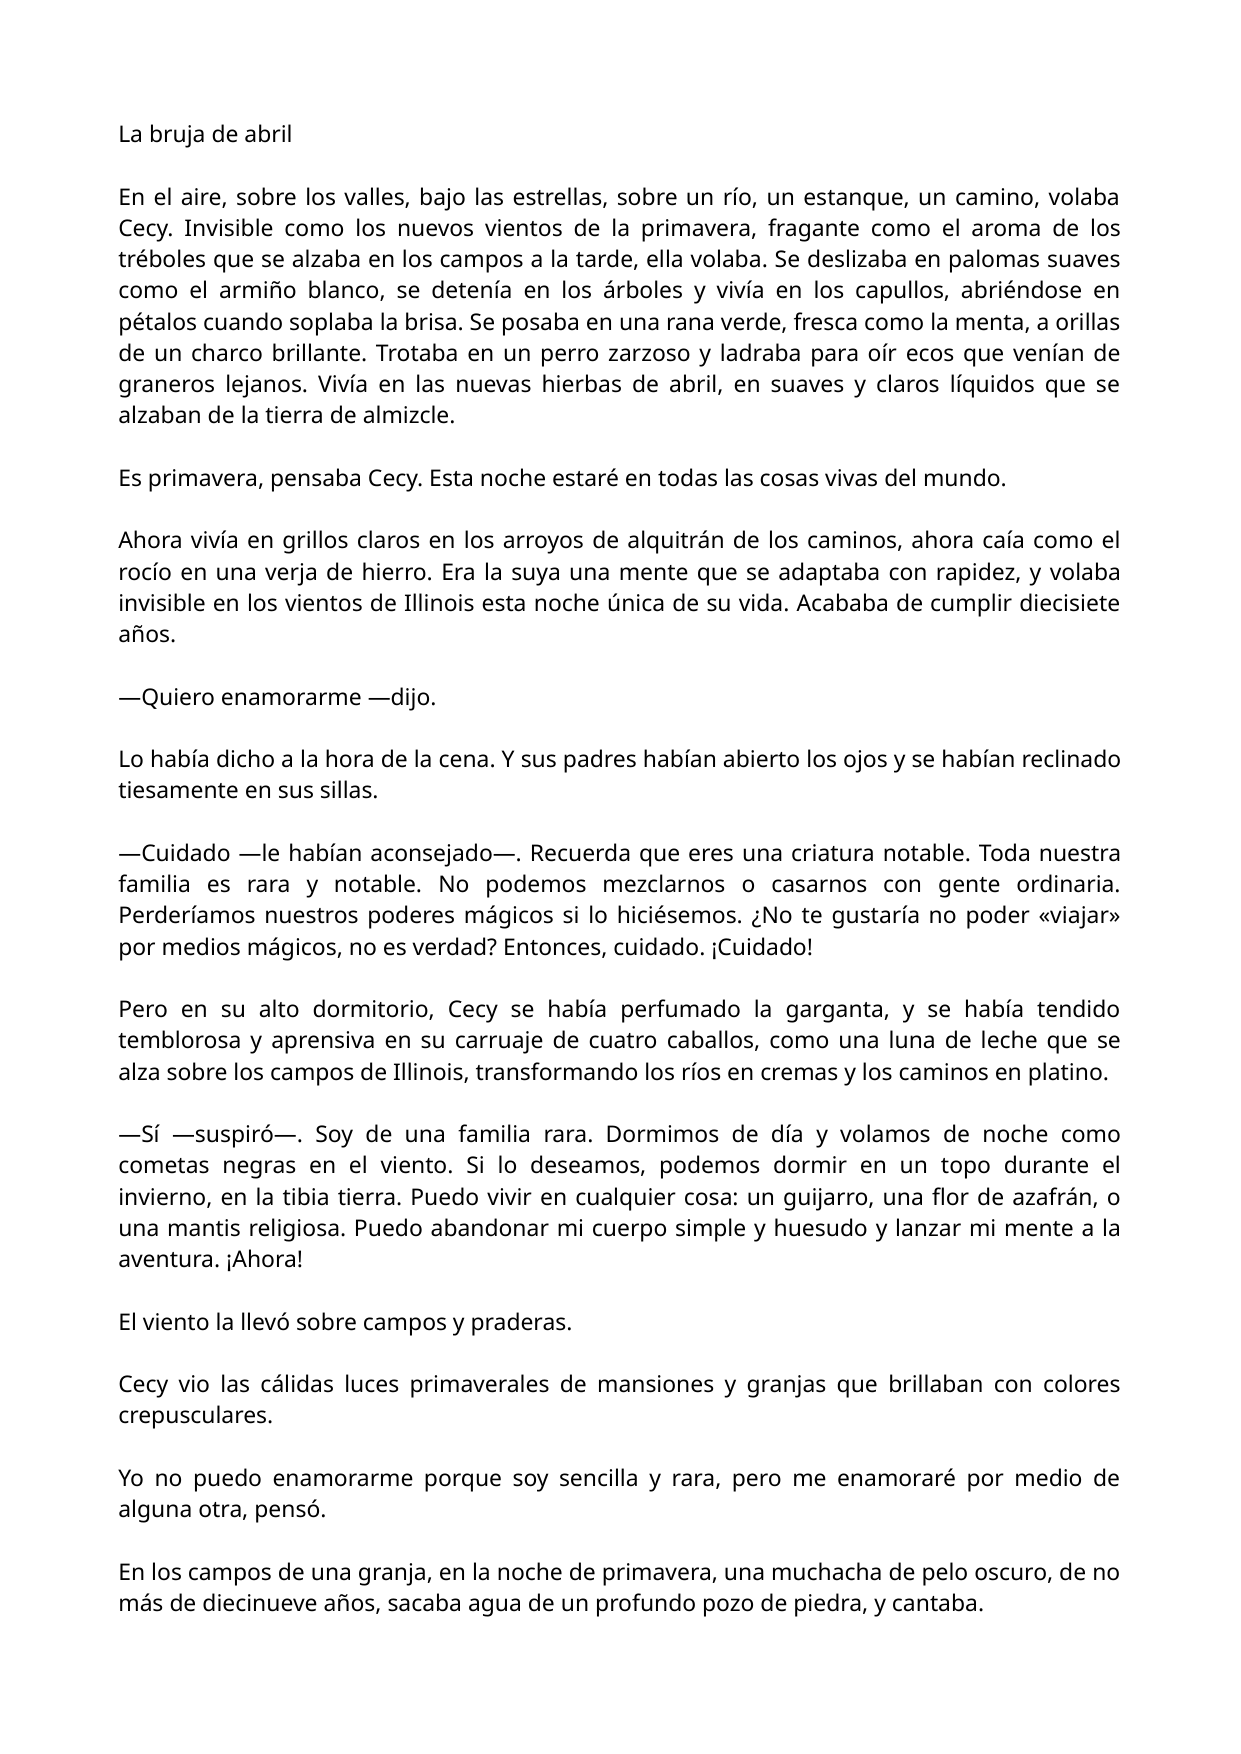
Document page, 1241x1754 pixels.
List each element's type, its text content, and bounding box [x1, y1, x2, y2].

text —Sí —suspiró—. Soy de una familia rara. Dormimos de día y volamos de noche como cometas negras en el viento. Si lo deseamos, podemos dormir en un topo durante el invierno, en la tibia tierra. Puedo vivir en cualquier cosa: un guijarro, una flor de azafrán, o una mantis religiosa. Puedo abandonar mi cuerpo simple y huesudo y lanzar mi mente a la aventura. ¡Ahora! [118, 1118, 1122, 1274]
text La bruja de abril [118, 118, 1122, 149]
text Lo había dicho a la hora de la cena. Y sus padres habían abierto los ojos y se habían reclinado tiesamente en sus sillas. [118, 743, 1122, 806]
text El viento la llevó sobre campos y praderas. [118, 1306, 1122, 1337]
text —Quiero enamorarme —dijo. [118, 681, 1122, 712]
text Ahora vivía en grillos claros en los arroyos de alquitrán de los caminos, ahora caía como el rocío en una verja de hierro. Era la suya una mente que se adaptaba con rapidez, y volaba invisible en los vientos de Illinois esta noche única de su vida. Acababa de cumplir diecisiete años. [118, 524, 1122, 649]
text Yo no puedo enamorarme porque soy sencilla y rara, pero me enamoraré por medio de alguna otra, pensó. [118, 1462, 1122, 1524]
text Pero en su alto dormitorio, Cecy se había perfumado la garganta, y se había tendido temblorosa y aprensiva en su carruaje de cuatro caballos, como una luna de leche que se alza sobre los campos de Illinois, transformando los ríos en cremas y los caminos en platino. [118, 993, 1122, 1087]
text Cecy vio las cálidas luces primaverales de mansiones y granjas que brillaban con colores crepusculares. [118, 1368, 1122, 1431]
text En el aire, sobre los valles, bajo las estrellas, sobre un río, un estanque, un camino, volaba Cecy. Invisible como los nuevos vientos de la primavera, fragante como el aroma de los tréboles que se alzaba en los campos a la tarde, ella volaba. Se deslizaba en palomas suaves como el armiño blanco, se detenía en los árboles y vivía en los capullos, abriéndose en pétalos cuando soplaba la brisa. Se posaba en una rana verde, fresca como la menta, a orillas de un charco brillante. Trotaba en un perro zarzoso y ladraba para oír ecos que venían de graneros lejanos. Vivía en las nuevas hierbas de abril, en suaves y claros líquidos que se alzaban de la tierra de almizcle. [118, 181, 1122, 431]
text —Cuidado —le habían aconsejado—. Recuerda que eres una criatura notable. Toda nuestra familia es rara y notable. No podemos mezclarnos o casarnos con gente ordinaria. Perderíamos nuestros poderes mágicos si lo hiciésemos. ¿No te gustaría no poder «viajar» por medios mágicos, no es verdad? Entonces, cuidado. ¡Cuidado! [118, 837, 1122, 962]
text Es primavera, pensaba Cecy. Esta noche estaré en todas las cosas vivas del mundo. [118, 462, 1122, 493]
text En los campos de una granja, en la noche de primavera, una muchacha de pelo oscuro, de no más de diecinueve años, sacaba agua de un profundo pozo de piedra, y cantaba. [118, 1556, 1122, 1618]
